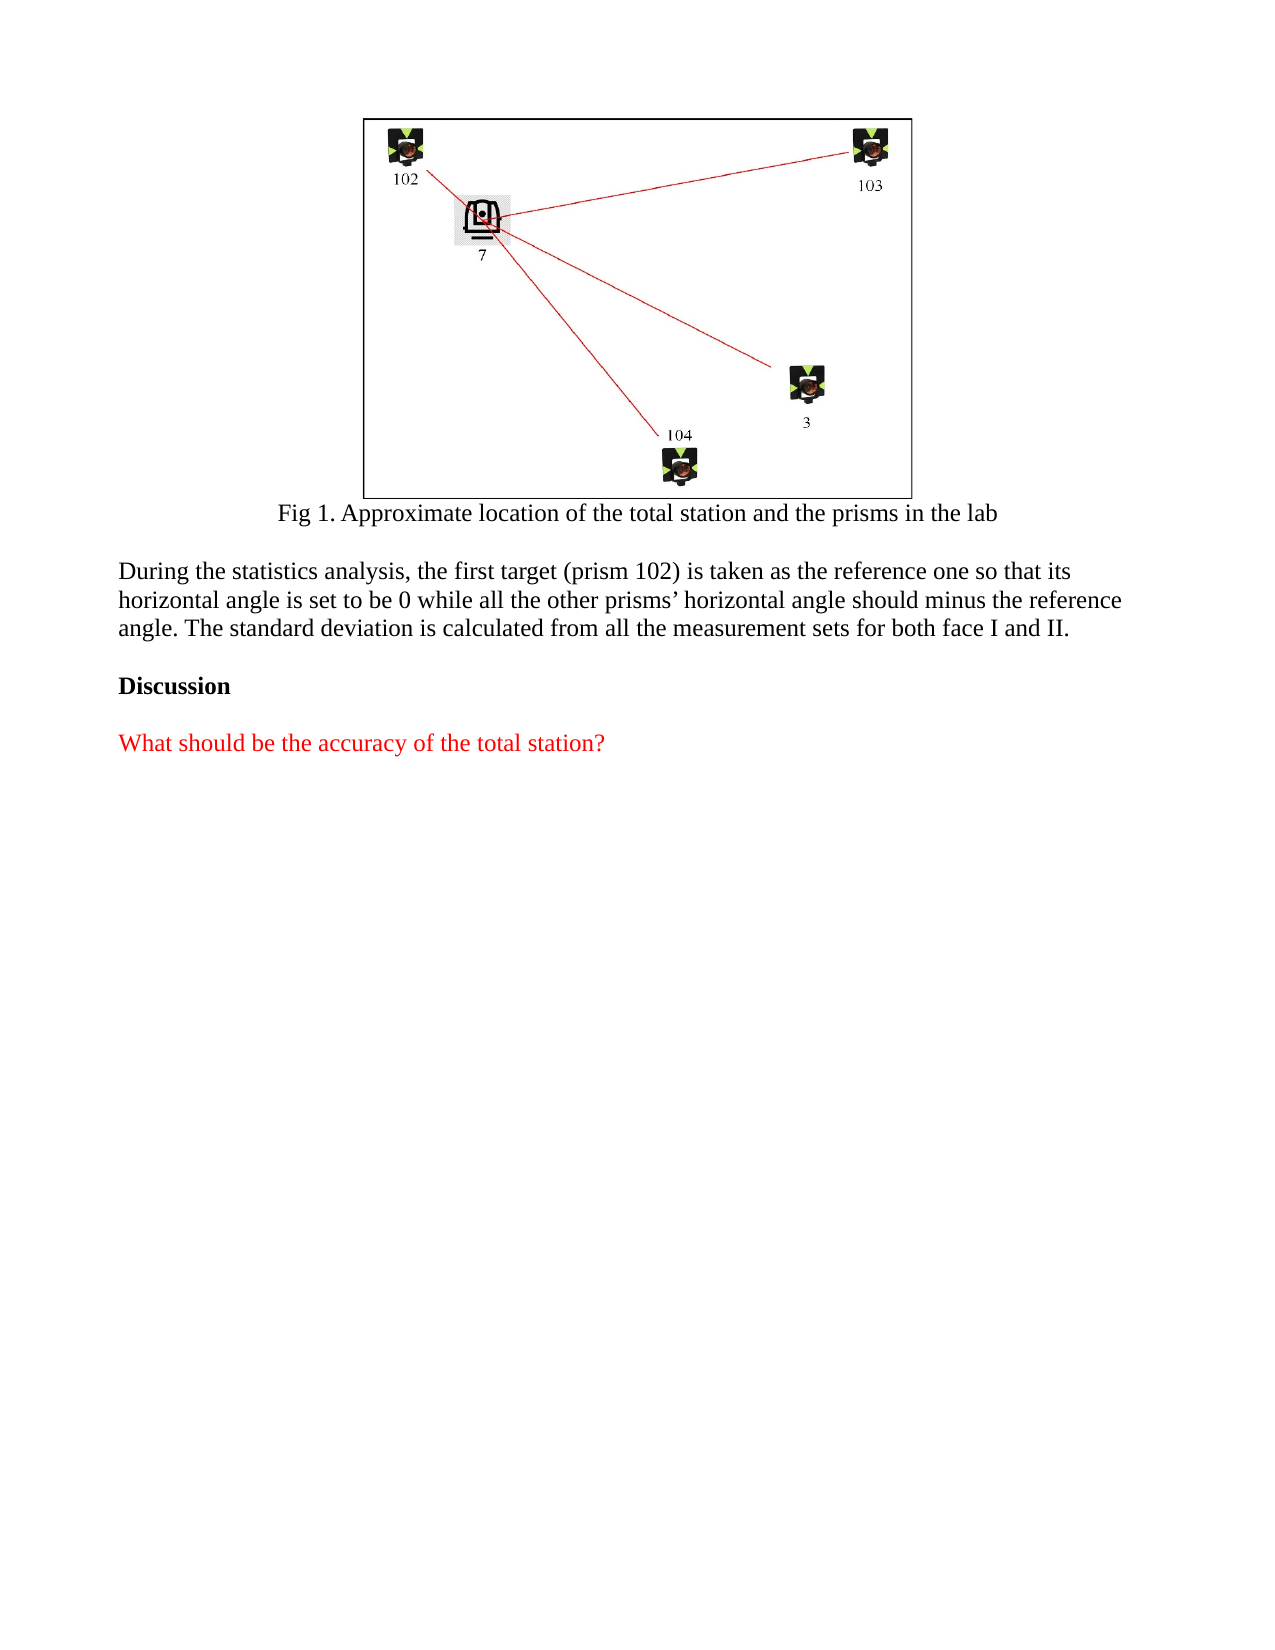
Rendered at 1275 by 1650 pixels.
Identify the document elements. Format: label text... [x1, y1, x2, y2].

text During the statistics analysis, the first target (prism 102) is taken as the reference one so that its horizontal angle is set to be 0 while all the other prisms’ horizontal angle should minus the reference angle. The standard deviation is calculated from all the measurement sets for both face I and II. [118, 556, 1157, 642]
text Fig 1. Approximate location of the total station and the prisms in the lab [118, 498, 1157, 527]
text What should be the accuracy of the total station? [118, 728, 1157, 757]
text Discussion [118, 671, 1157, 700]
